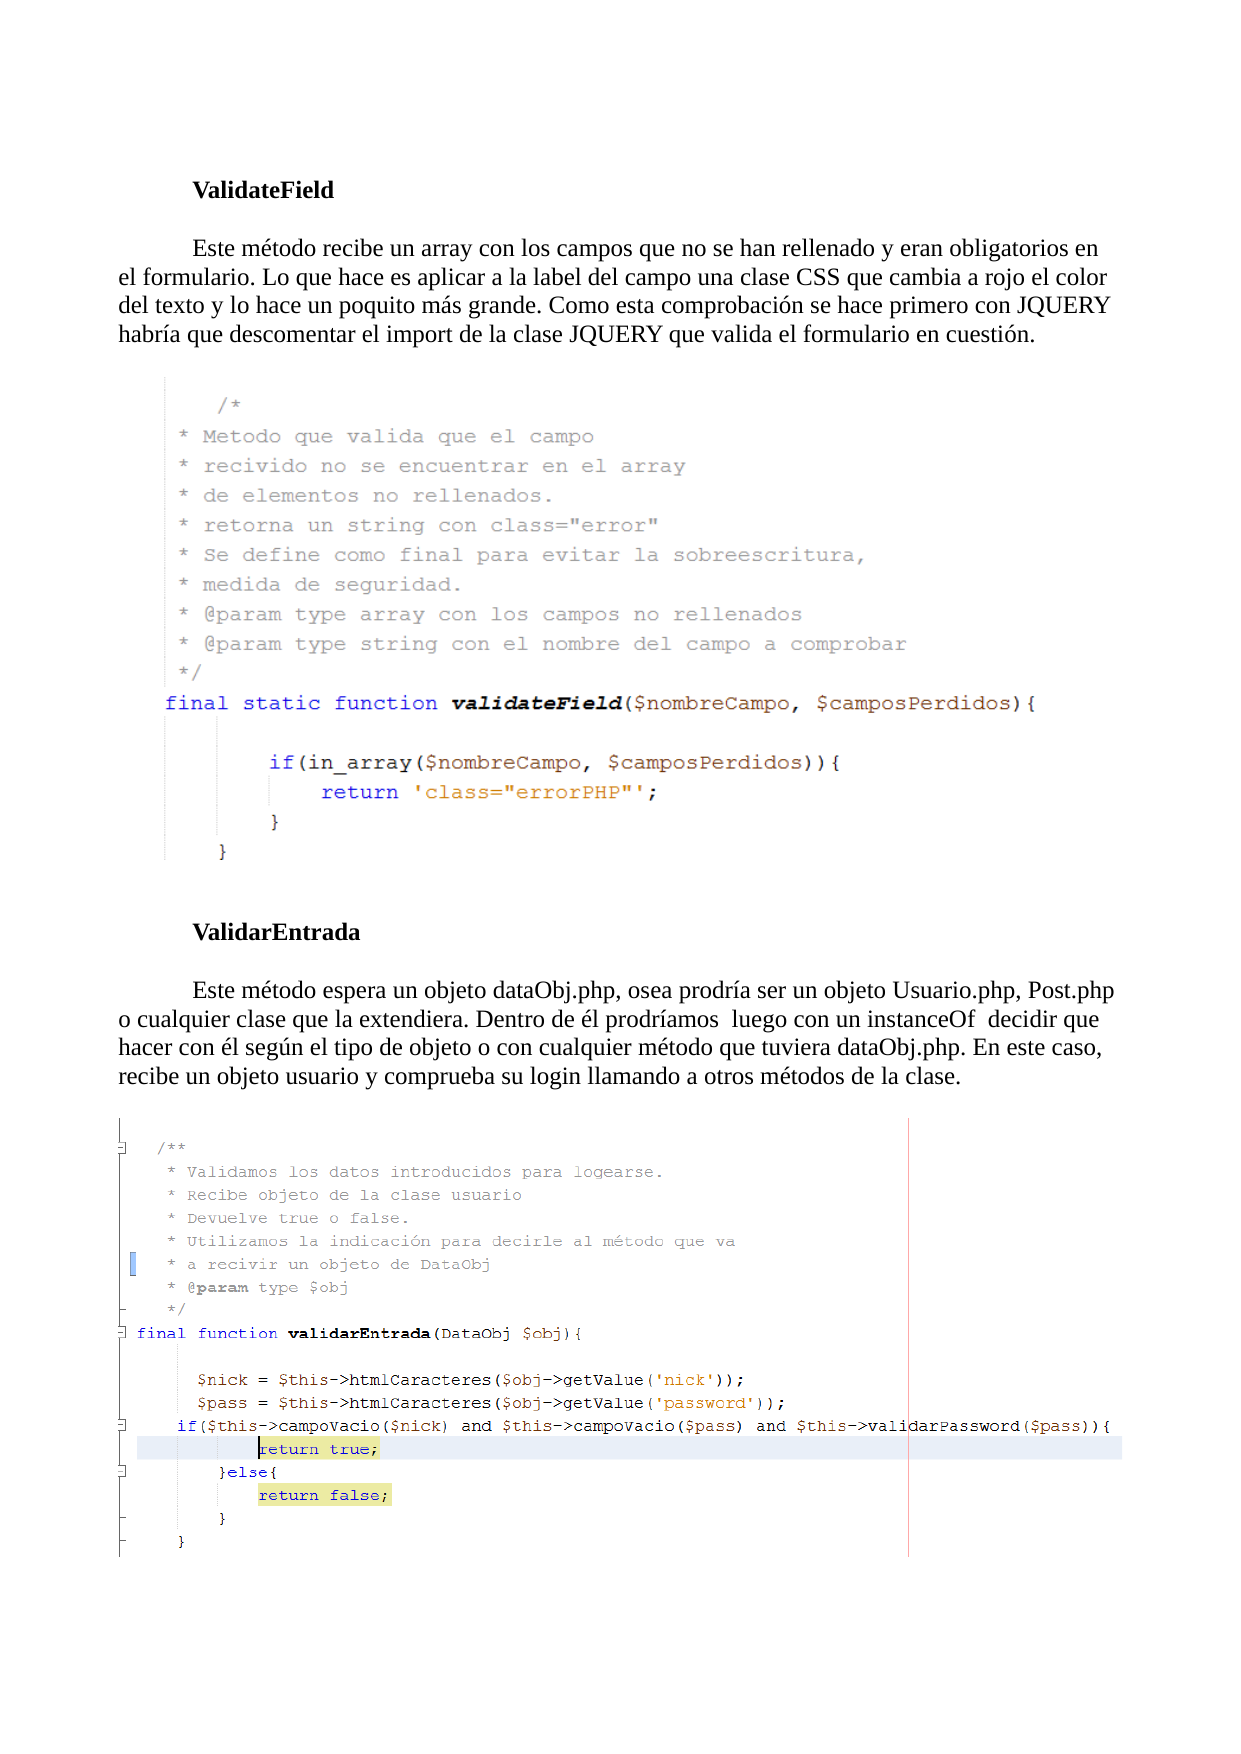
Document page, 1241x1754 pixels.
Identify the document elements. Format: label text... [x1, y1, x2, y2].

text Este método recibe un array con los campos que no se han rellenado y eran obligatorios en el formulario. Lo que hace es aplicar a la label del campo una clase CSS que cambia a rojo el color del texto y lo hace un poquito más grande. Como esta comprobación se hace primero con JQUERY habría que descomentar el import de la clase JQUERY que valida el formulario en cuestión. [118, 233, 1122, 348]
text recibe un objeto usuario y comprueba su login llamando a otros métodos de la clase. [118, 1061, 1122, 1090]
picture [118, 376, 1123, 860]
picture [118, 1118, 1123, 1557]
text ValidarEntrada [118, 917, 1122, 946]
text ValidateField [118, 176, 1122, 204]
text Este método espera un objeto dataObj.php, osea prodría ser un objeto Usuario.php, Post.php o cualquier clase que la extendiera. Dentro de él prodríamos luego con un instanceOf decidir que hacer con él según el tipo de objeto o con cualquier método que tuviera dataObj.php. En este caso, [118, 975, 1122, 1061]
